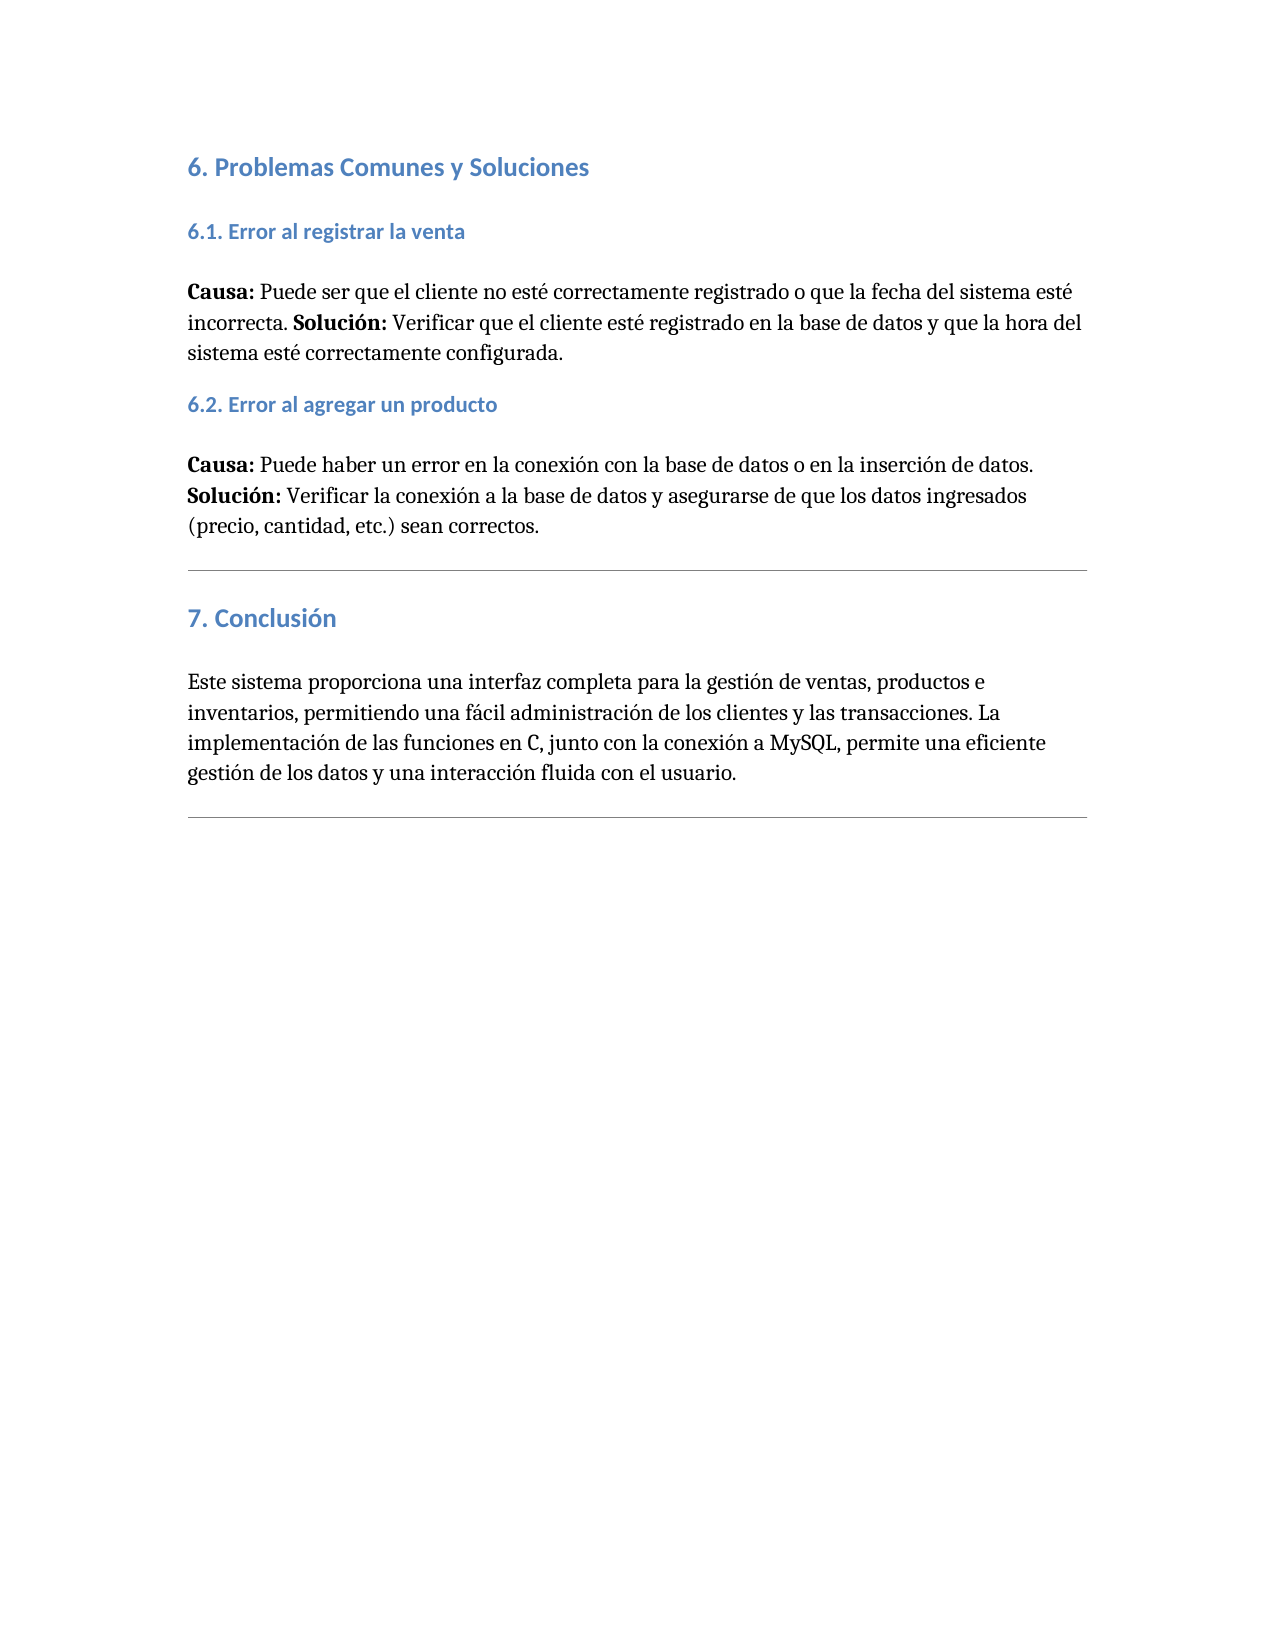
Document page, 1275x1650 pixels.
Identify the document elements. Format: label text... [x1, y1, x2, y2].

text Causa: Puede haber un error en la conexión con la base de datos o en la inserción de datos. Solución: Verificar la conexión a la base de datos y asegurarse de que los datos ingresados (precio, cantidad, etc.) sean correctos. [187, 452, 1087, 539]
subtitle 7. Conclusión [187, 602, 1087, 635]
text Este sistema proporciona una interfaz completa para la gestión de ventas, productos e inventarios, permitiendo una fácil administración de los clientes y las transacciones. La implementación de las funciones en C, junto con la conexión a MySQL, permite una eficiente gestión de los datos y una interacción fluida con el usuario. [187, 669, 1087, 786]
subtitle 6.1. Error al registrar la venta [187, 217, 1087, 245]
subtitle 6. Problemas Comunes y Soluciones [187, 150, 1087, 183]
subtitle 6.2. Error al agregar un producto [187, 391, 1087, 418]
text Causa: Puede ser que el cliente no esté correctamente registrado o que la fecha del sistema esté incorrecta. Solución: Verificar que el cliente esté registrado en la base de datos y que la hora del sistema esté correctamente configurada. [187, 279, 1087, 366]
